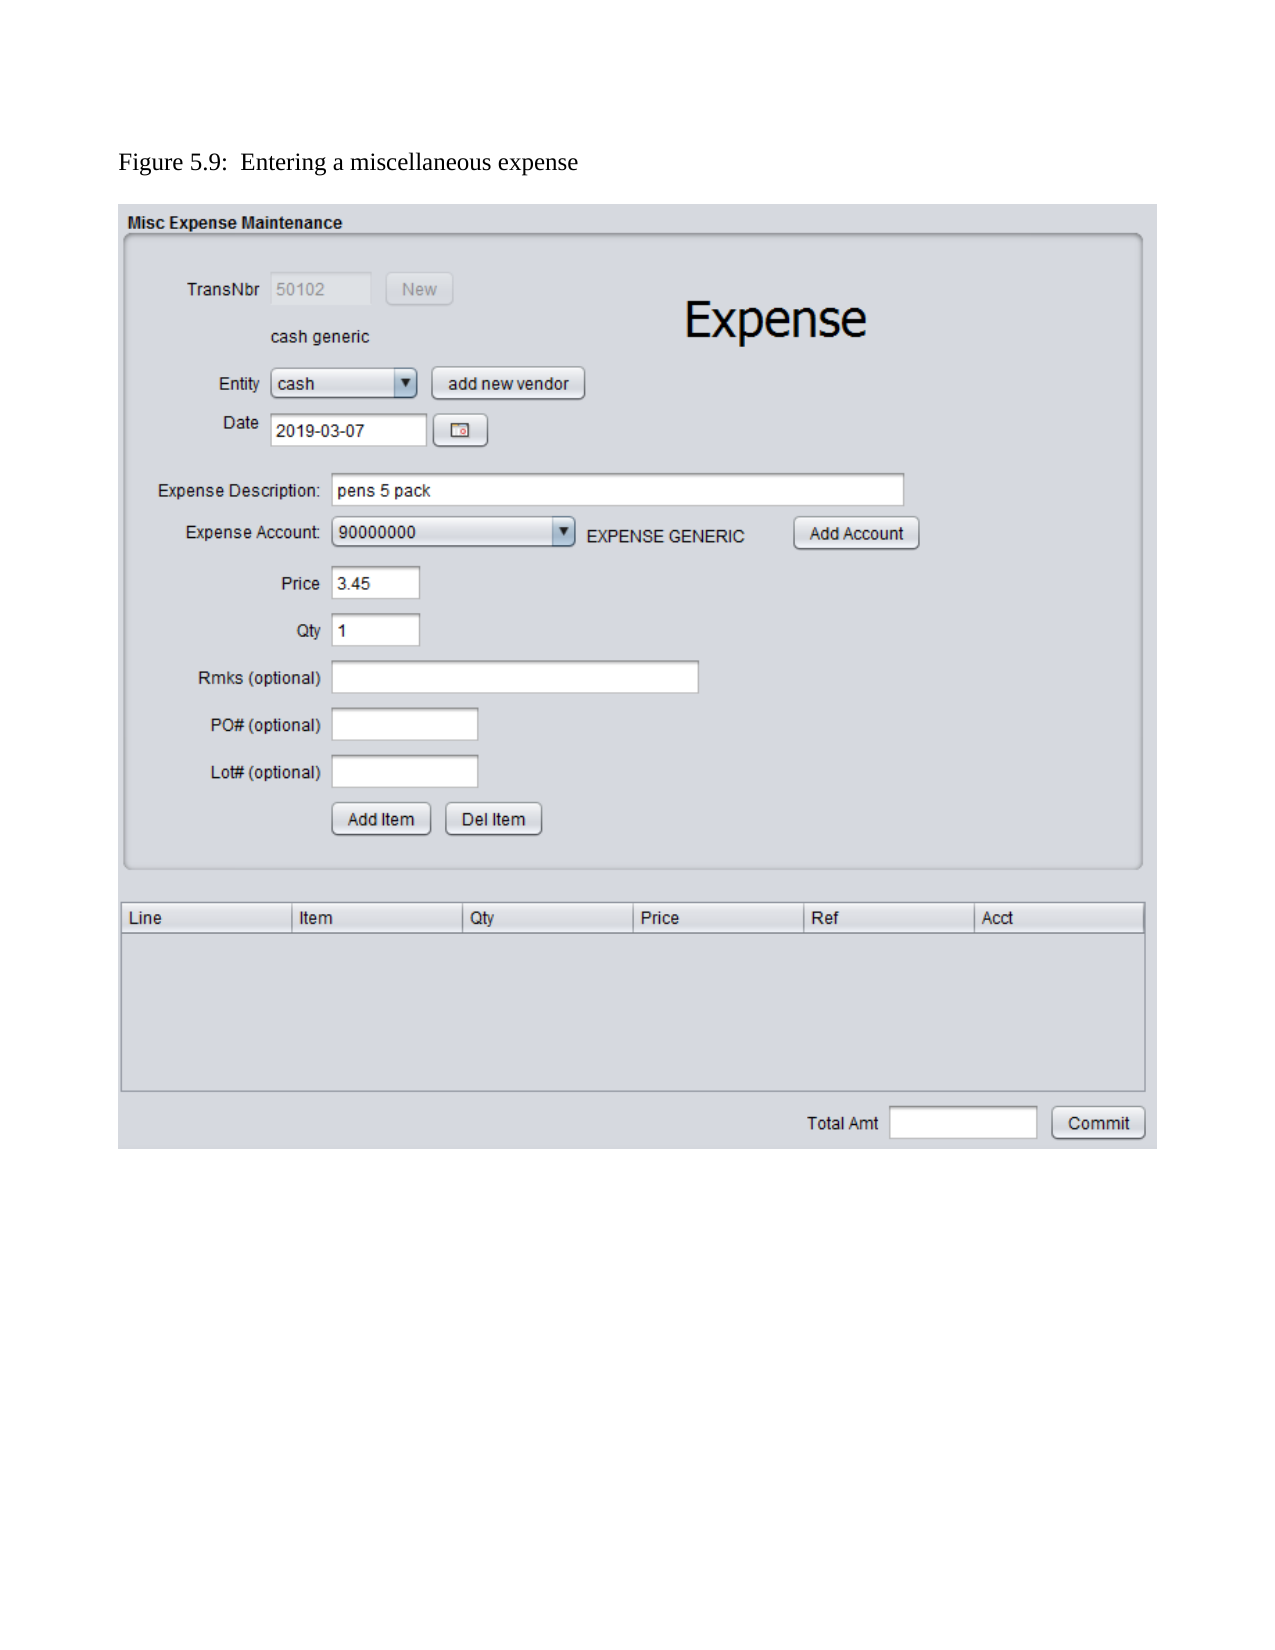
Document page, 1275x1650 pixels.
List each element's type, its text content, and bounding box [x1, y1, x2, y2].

picture [118, 204, 1157, 1149]
text Figure 5.9: Entering a miscellaneous expense [118, 147, 1157, 176]
